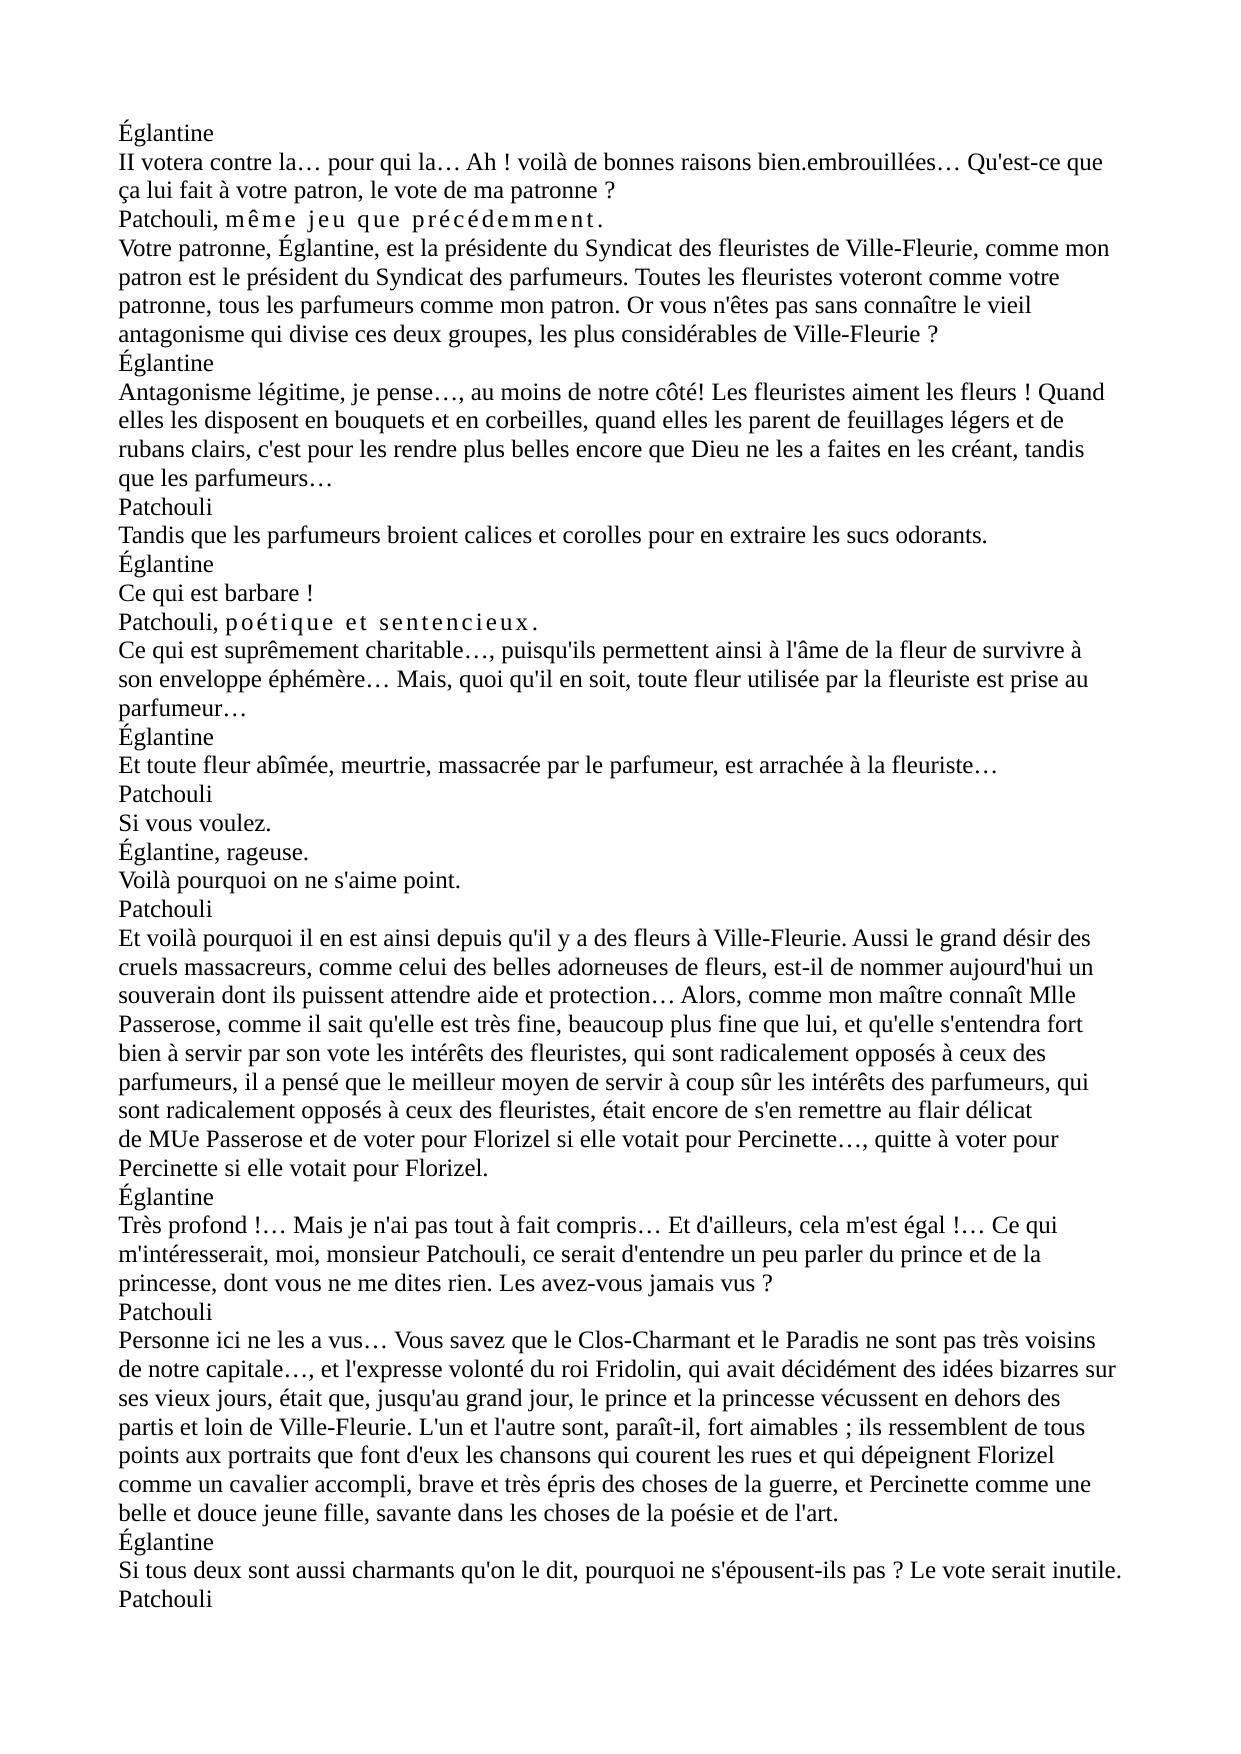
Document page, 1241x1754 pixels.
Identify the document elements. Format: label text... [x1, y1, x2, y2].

text Églantine [118, 1527, 1122, 1556]
text Patchouli [118, 779, 1122, 808]
text Patchouli [118, 1297, 1122, 1326]
text Ce qui est barbare ! [118, 578, 1122, 607]
text II votera contre la… pour qui la… Ah ! voilà de bonnes raisons bien.embrouillées… Qu'est-ce que ça lui fait à votre patron, le vote de ma patronne ? [118, 147, 1122, 204]
text Patchouli [118, 894, 1122, 923]
text Voilà pourquoi on ne s'aime point. [118, 866, 1122, 894]
text Églantine, rageuse. [118, 837, 1122, 866]
text Si vous voulez. [118, 808, 1122, 837]
text Si tous deux sont aussi charmants qu'on le dit, pourquoi ne s'épousent-ils pas ? Le vote serait inutile. [118, 1556, 1122, 1584]
text Tandis que les parfumeurs broient calices et corolles pour en extraire les sucs odorants. [118, 521, 1122, 549]
text Églantine [118, 348, 1122, 377]
text Patchouli, poétique et sentencieux. [118, 607, 1122, 636]
text Églantine [118, 1182, 1122, 1211]
text Patchouli, même jeu que précédemment. [118, 204, 1122, 233]
text Ce qui est suprêmement charitable…, puisqu'ils permettent ainsi à l'âme de la fleur de survivre à son enveloppe éphémère… Mais, quoi qu'il en soit, toute fleur utilisée par la fleuriste est prise au parfumeur… [118, 636, 1122, 722]
text Votre patronne, Églantine, est la présidente du Syndicat des fleuristes de Ville-Fleurie, comme mon patron est le président du Syndicat des parfumeurs. Toutes les fleuristes voteront comme votre patronne, tous les parfumeurs comme mon patron. Or vous n'êtes pas sans connaître le vieil antagonisme qui divise ces deux groupes, les plus considérables de Ville-Fleurie ? [118, 233, 1122, 348]
text Personne ici ne les a vus… Vous savez que le Clos-Charmant et le Paradis ne sont pas très voisins de notre capitale…, et l'expresse volonté du roi Fridolin, qui avait décidément des idées bizarres sur ses vieux jours, était que, jusqu'au grand jour, le prince et la princesse vécussent en dehors des partis et loin de Ville-Fleurie. L'un et l'autre sont, paraît-il, fort aimables ; ils ressemblent de tous points aux portraits que font d'eux les chansons qui courent les rues et qui dépeignent Florizel comme un cavalier accompli, brave et très épris des choses de la guerre, et Percinette comme une belle et douce jeune fille, savante dans les choses de la poésie et de l'art. [118, 1326, 1122, 1527]
text Églantine [118, 118, 1122, 147]
text Très profond !… Mais je n'ai pas tout à fait compris… Et d'ailleurs, cela m'est égal !… Ce qui m'intéresserait, moi, monsieur Patchouli, ce serait d'entendre un peu parler du prince et de la princesse, dont vous ne me dites rien. Les avez-vous jamais vus ? [118, 1211, 1122, 1297]
text Patchouli [118, 1584, 1122, 1613]
text Et voilà pourquoi il en est ainsi depuis qu'il y a des fleurs à Ville-Fleurie. Aussi le grand désir des cruels massacreurs, comme celui des belles adorneuses de fleurs, est-il de nommer aujourd'hui un souverain dont ils puissent attendre aide et protection… Alors, comme mon maître connaît Mlle Passerose, comme il sait qu'elle est très fine, beaucoup plus fine que lui, et qu'elle s'entendra fort bien à servir par son vote les intérêts des fleuristes, qui sont radicalement opposés à ceux des parfumeurs, il a pensé que le meilleur moyen de servir à coup sûr les intérêts des parfumeurs, qui sont radicalement opposés à ceux des fleuristes, était encore de s'en remettre au flair délicat de MUe Passerose et de voter pour Florizel si elle votait pour Percinette…, quitte à voter pour Percinette si elle votait pour Florizel. [118, 923, 1122, 1182]
text Églantine [118, 722, 1122, 751]
text Antagonisme légitime, je pense…, au moins de notre côté! Les fleuristes aiment les fleurs ! Quand elles les disposent en bouquets et en corbeilles, quand elles les parent de feuillages légers et de rubans clairs, c'est pour les rendre plus belles encore que Dieu ne les a faites en les créant, tandis que les parfumeurs… [118, 377, 1122, 492]
text Patchouli [118, 492, 1122, 521]
text Et toute fleur abîmée, meurtrie, massacrée par le parfumeur, est arrachée à la fleuriste… [118, 751, 1122, 779]
text Églantine [118, 549, 1122, 578]
